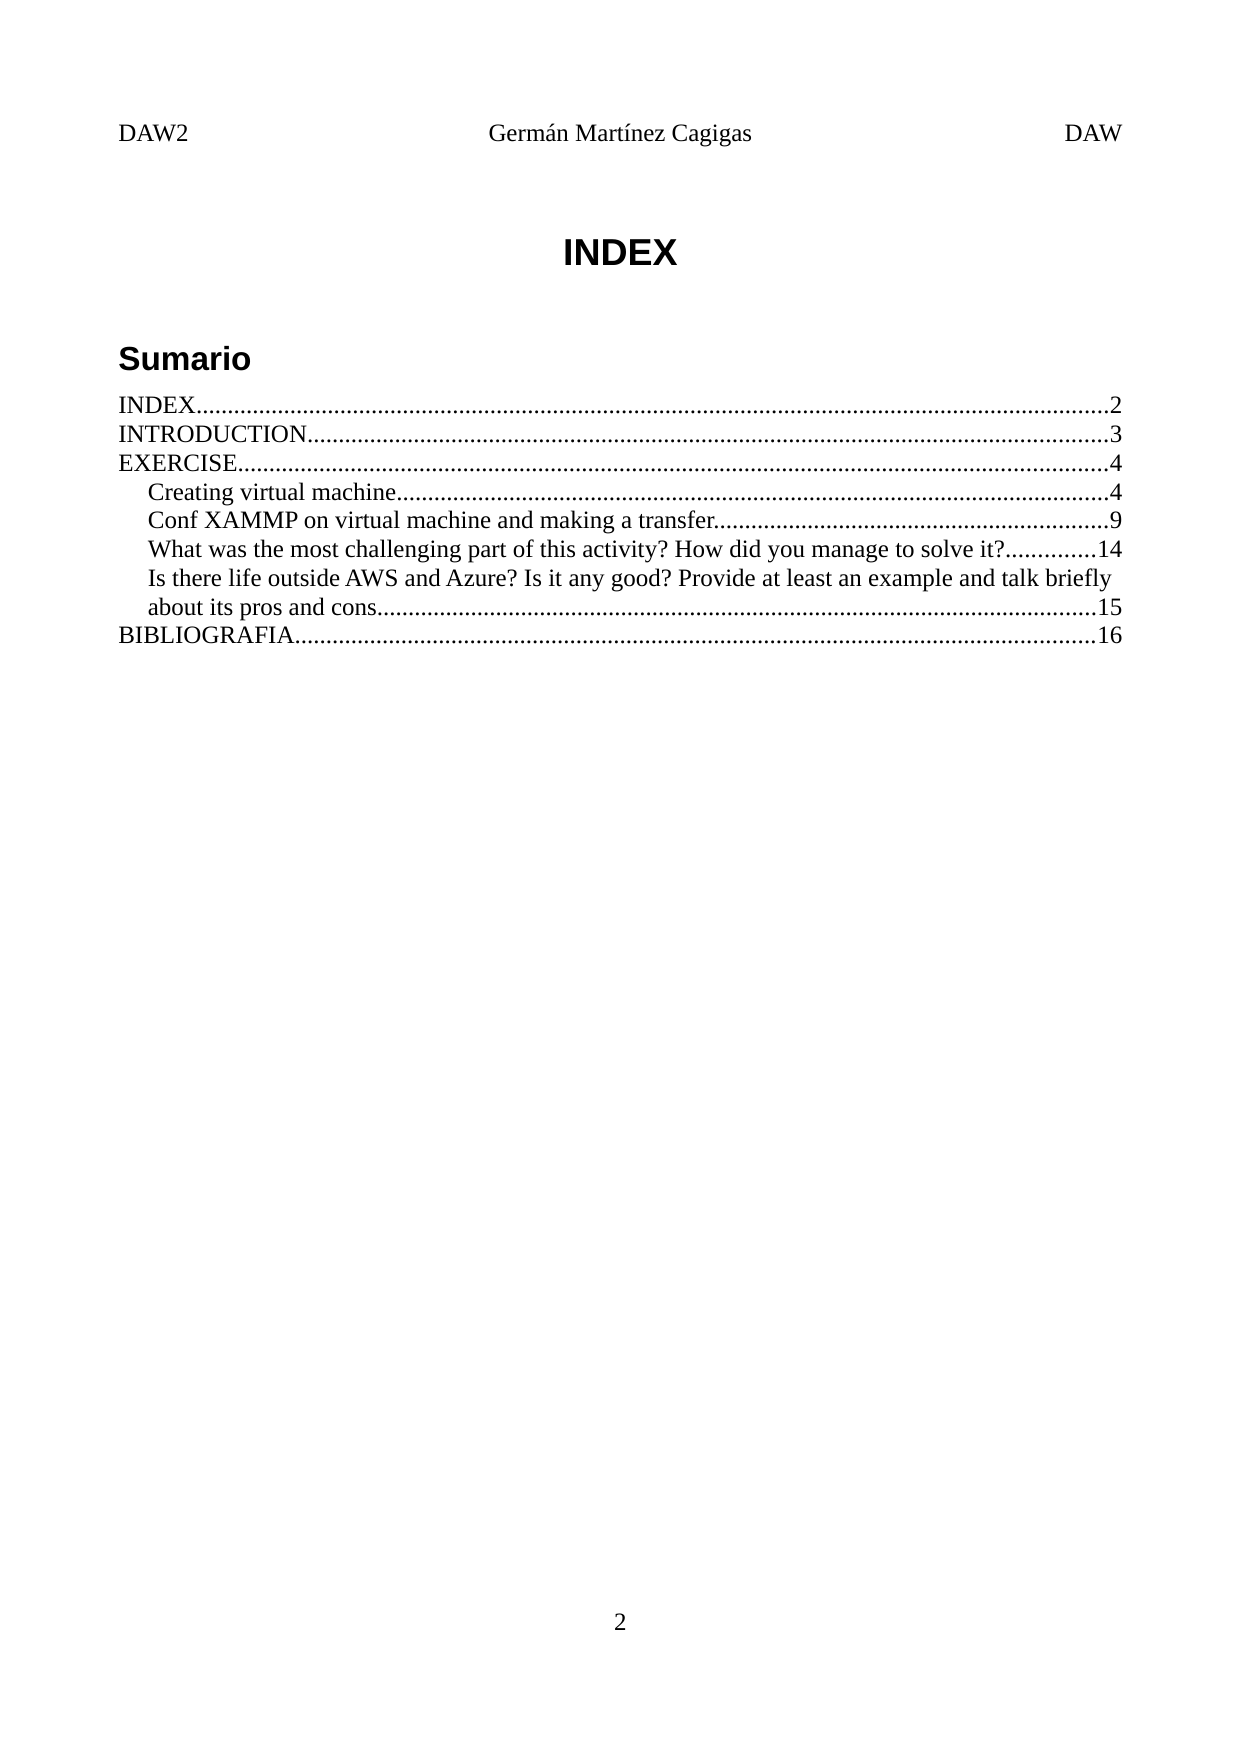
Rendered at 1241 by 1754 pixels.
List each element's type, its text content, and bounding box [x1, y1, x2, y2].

subtitle INDEX [118, 230, 1122, 273]
text INTRODUCTION 3 [118, 419, 1122, 448]
text What was the most challenging part of this activity? How did you manage to solve it? 14 [148, 534, 1122, 563]
text Conf XAMMP on virtual machine and making a transfer. 9 [148, 505, 1122, 534]
text BIBLIOGRAFIA 16 [118, 620, 1122, 649]
text INDEX 2 [118, 390, 1122, 419]
text Is there life outside AWS and Azure? Is it any good? Provide at least an example and talk briefly about its pros and cons 15 [148, 563, 1122, 620]
text EXERCISE 4 [118, 448, 1122, 477]
text Creating virtual machine. 4 [148, 477, 1122, 505]
subtitle Sumario [118, 339, 1122, 378]
